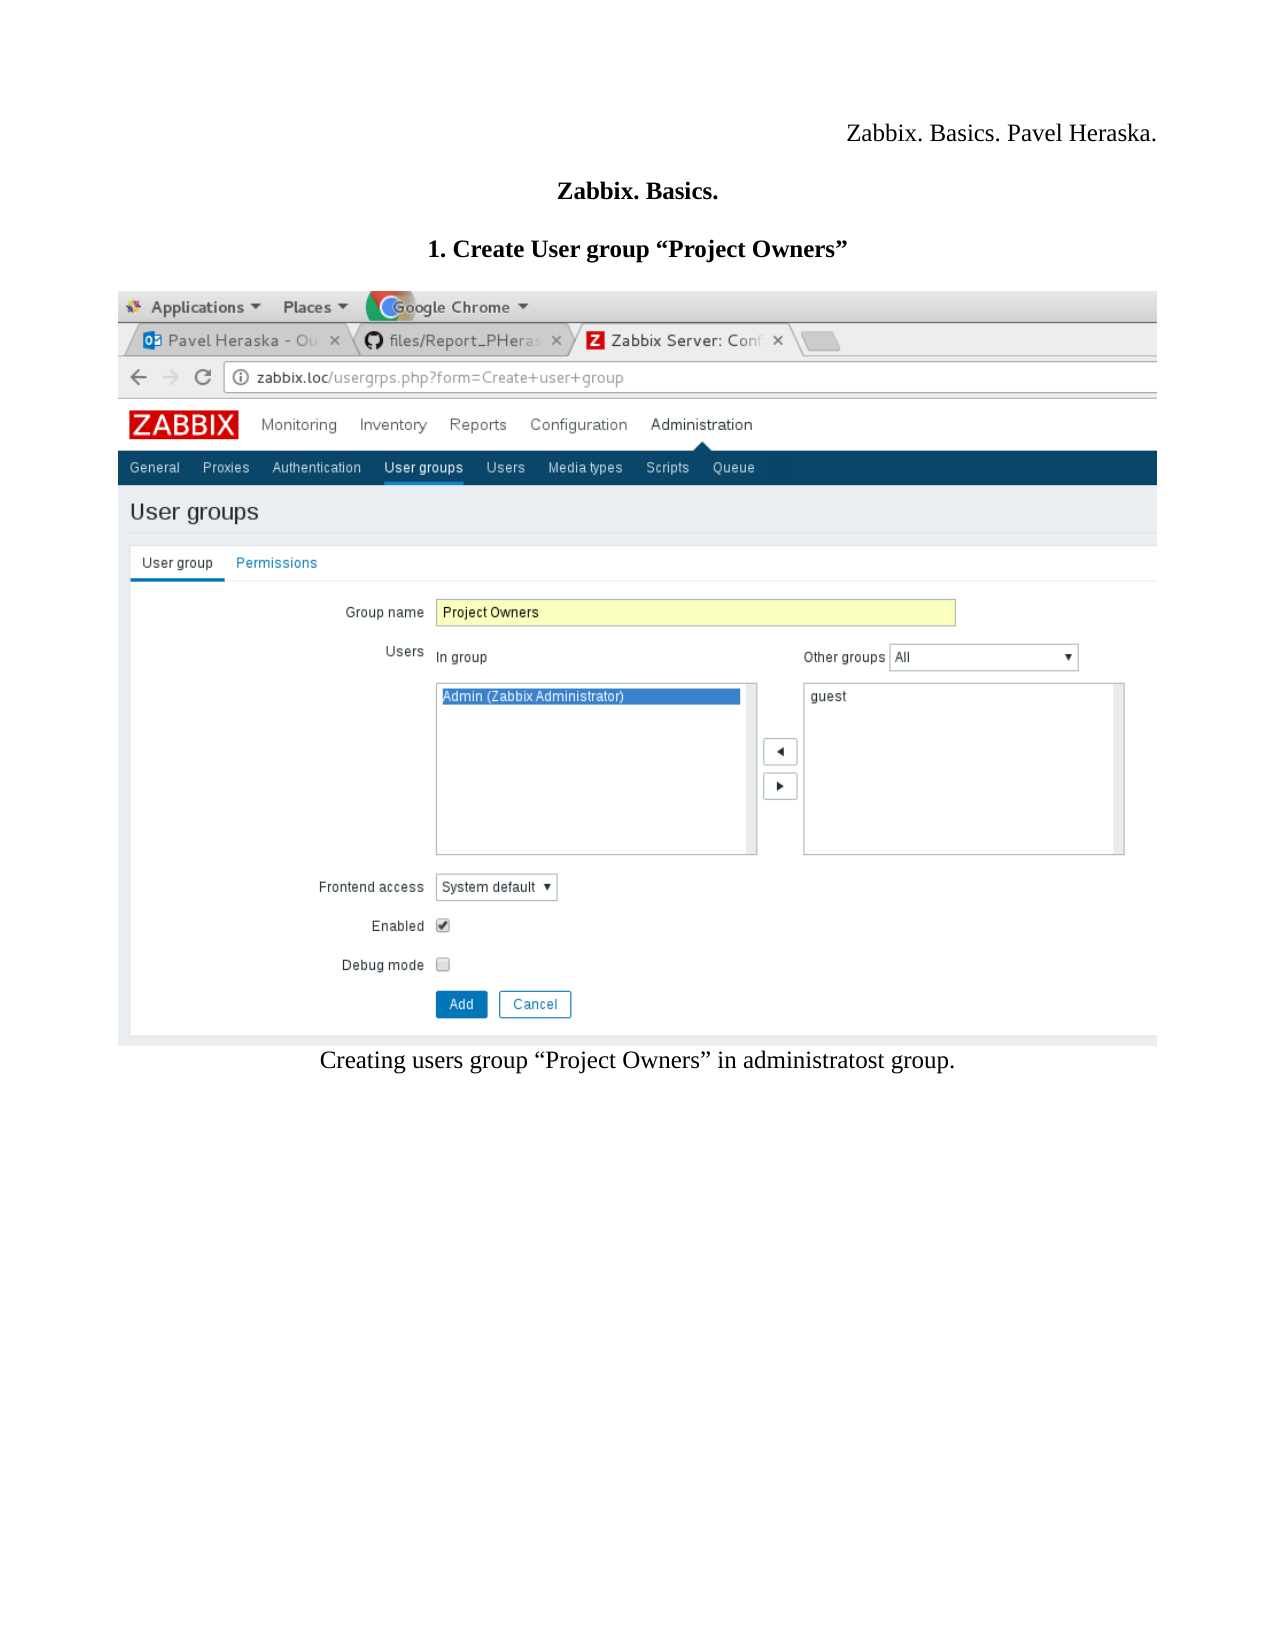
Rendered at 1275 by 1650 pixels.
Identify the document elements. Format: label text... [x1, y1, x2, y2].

text Zabbix. Basics. [118, 176, 1157, 205]
picture [118, 291, 1157, 1046]
text Creating users group “Project Owners” in administratost group. [118, 1046, 1157, 1074]
text 1. Create User group “Project Owners” [118, 234, 1157, 263]
